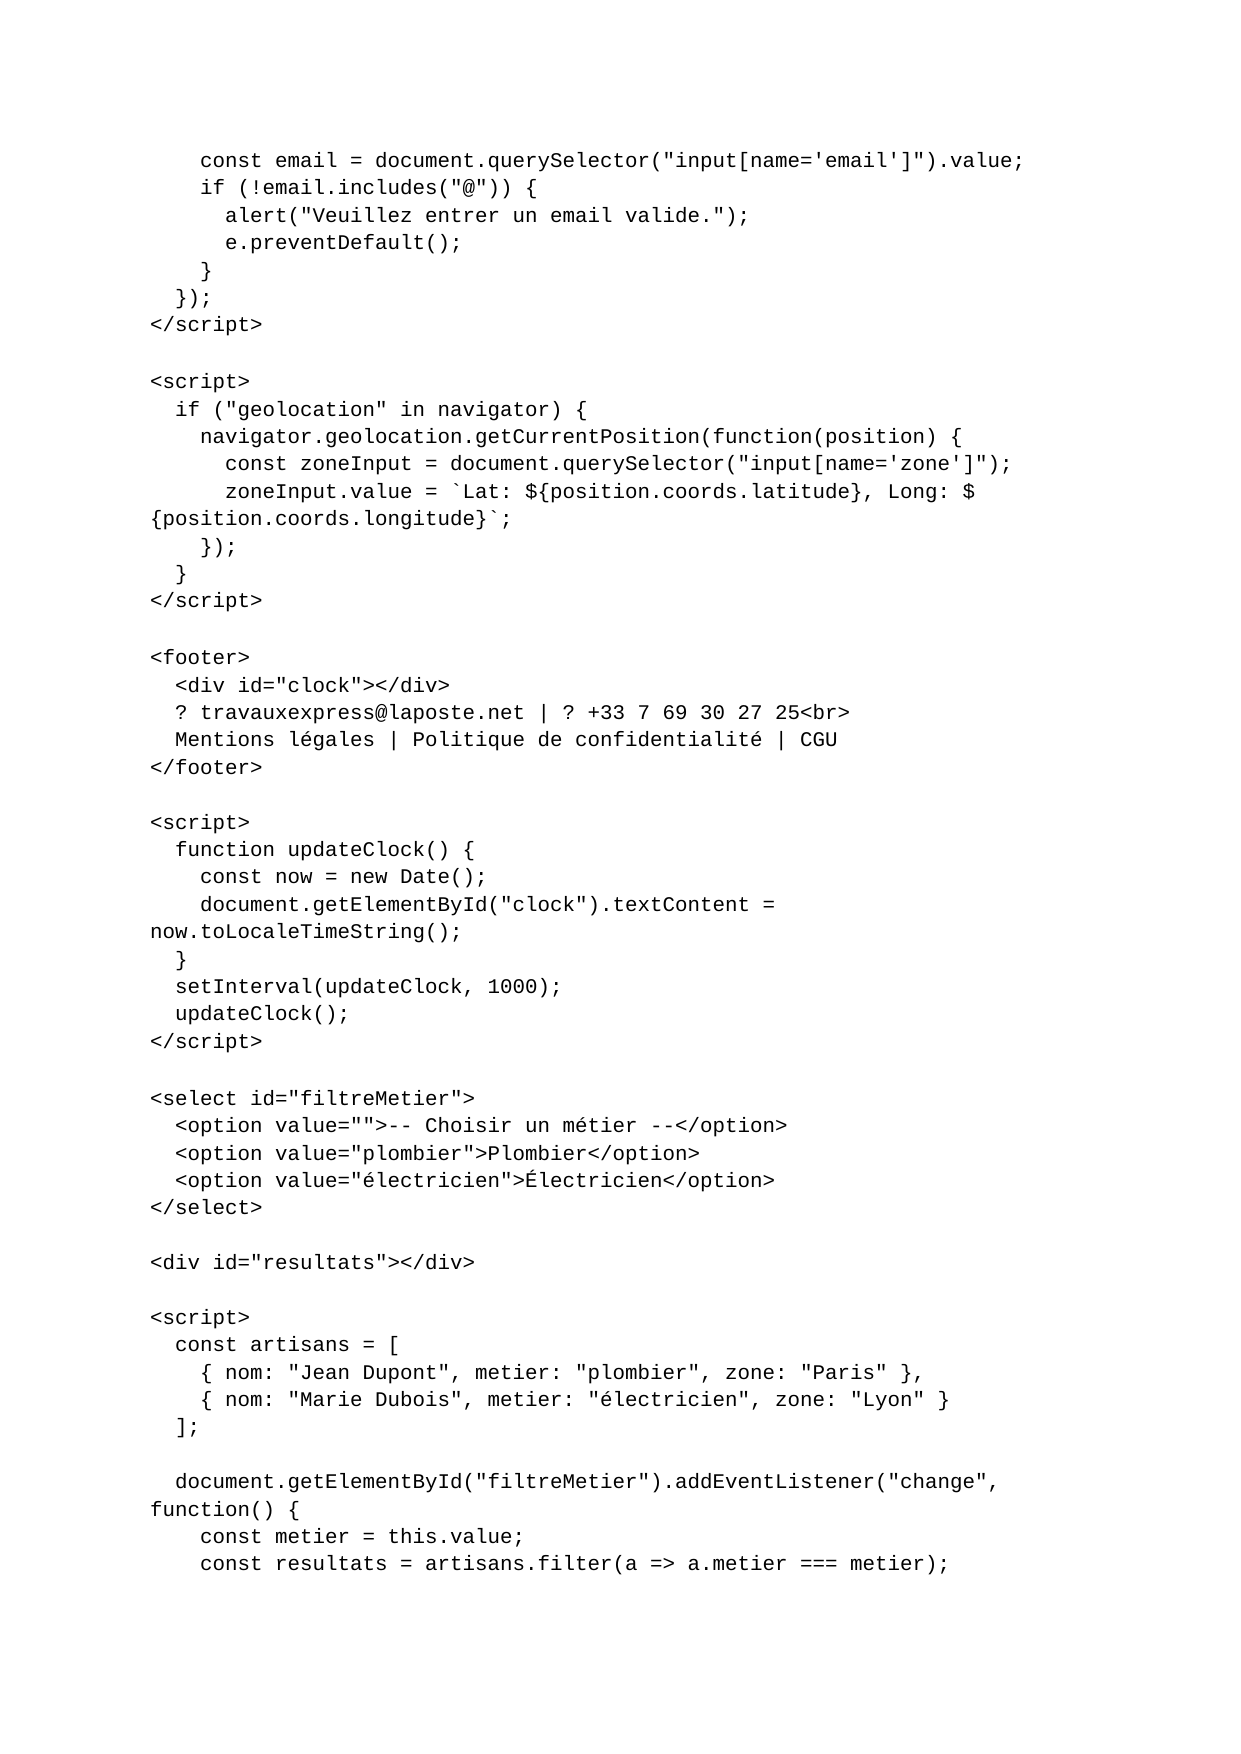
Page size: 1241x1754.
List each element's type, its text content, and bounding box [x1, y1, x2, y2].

text <option value="électricien">Électricien</option> [150, 1170, 1090, 1193]
text document.getElementById("clock").textContent = now.toLocaleTimeString(); [150, 894, 1090, 945]
text setInterval(updateClock, 1000); [150, 976, 1090, 1000]
text <footer> [150, 647, 1090, 671]
text </script> [150, 1031, 1090, 1054]
text updateClock(); [150, 1003, 1090, 1027]
text <script> [150, 371, 1090, 395]
text <option value="plombier">Plombier</option> [150, 1142, 1090, 1166]
text const now = new Date(); [150, 866, 1090, 890]
text navigator.geolocation.getCurrentPosition(function(position) { [150, 426, 1090, 450]
text <option value="">-- Choisir un métier --</option> [150, 1115, 1090, 1139]
text const metier = this.value; [150, 1526, 1090, 1550]
text document.getElementById("filtreMetier").addEventListener("change", function() { [150, 1471, 1090, 1522]
text const resultats = artisans.filter(a => a.metier === metier); [150, 1553, 1090, 1577]
text zoneInput.value = `Lat: ${position.coords.latitude}, Long: ${position.coords.longitude}`; [150, 481, 1090, 532]
text { nom: "Marie Dubois", metier: "électricien", zone: "Lyon" } [150, 1389, 1090, 1413]
text </select> [150, 1197, 1090, 1221]
text function updateClock() { [150, 839, 1090, 863]
text if (!email.includes("@")) { [150, 177, 1090, 201]
text }); [150, 287, 1090, 311]
text const zoneInput = document.querySelector("input[name='zone']"); [150, 453, 1090, 477]
text }); [150, 536, 1090, 559]
text </script> [150, 590, 1090, 614]
text { nom: "Jean Dupont", metier: "plombier", zone: "Paris" }, [150, 1362, 1090, 1385]
text } [150, 949, 1090, 972]
text <div id="clock"></div> [150, 675, 1090, 698]
text <select id="filtreMetier"> [150, 1088, 1090, 1111]
text const email = document.querySelector("input[name='email']").value; [150, 150, 1090, 174]
text const artisans = [ [150, 1334, 1090, 1358]
text <div id="resultats"></div> [150, 1252, 1090, 1276]
text Mentions légales | Politique de confidentialité | CGU [150, 729, 1090, 753]
text ? travauxexpress@laposte.net | ? +33 7 69 30 27 25<br> [150, 702, 1090, 726]
text </script> [150, 314, 1090, 338]
text } [150, 563, 1090, 587]
text if ("geolocation" in navigator) { [150, 399, 1090, 422]
text <script> [150, 1307, 1090, 1331]
text <script> [150, 812, 1090, 835]
text alert("Veuillez entrer un email valide."); [150, 205, 1090, 228]
text </footer> [150, 757, 1090, 781]
text e.preventDefault(); [150, 232, 1090, 256]
text ]; [150, 1416, 1090, 1440]
text } [150, 259, 1090, 283]
